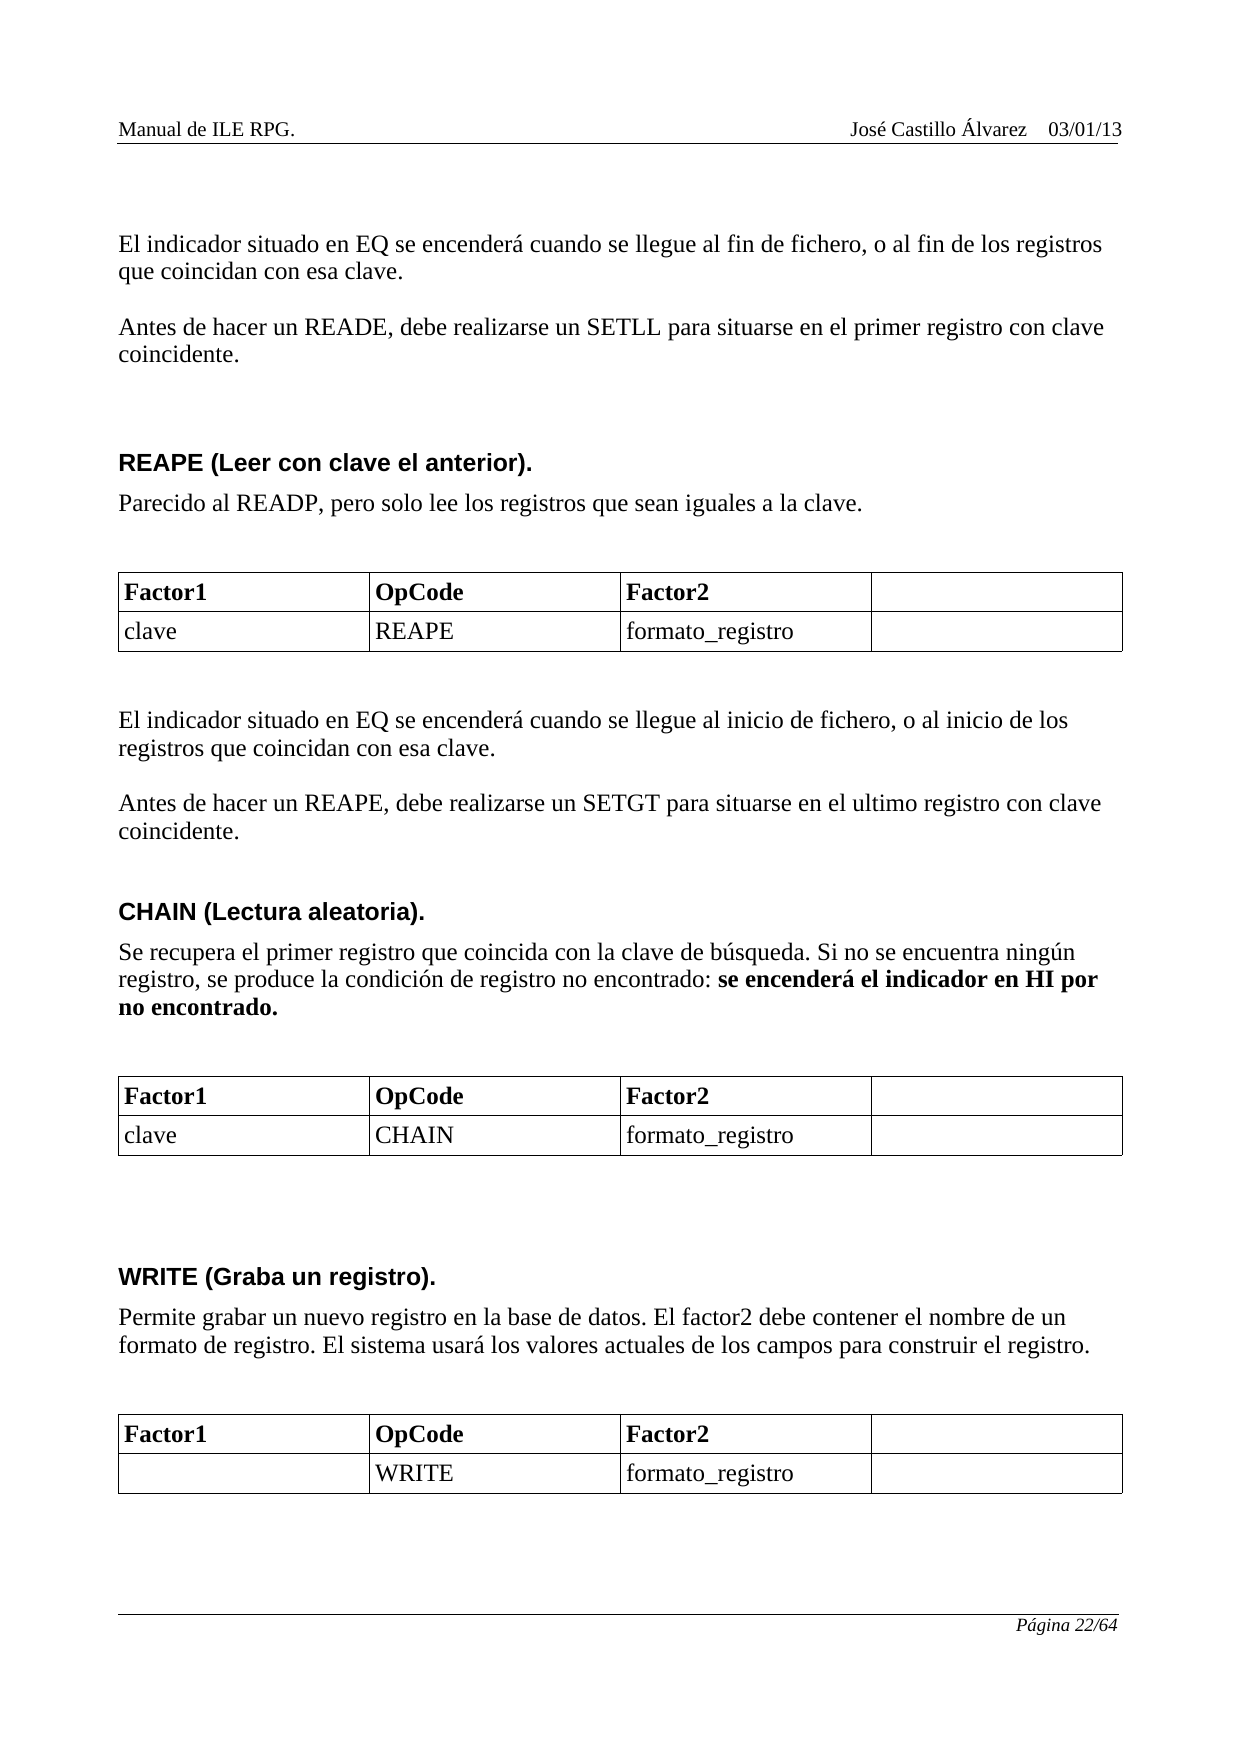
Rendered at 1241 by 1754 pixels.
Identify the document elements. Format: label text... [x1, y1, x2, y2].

text El indicador situado en EQ se encenderá cuando se llegue al inicio de fichero, o al inicio de los registros que coincidan con esa clave. [118, 706, 1122, 762]
text Permite grabar un nuevo registro en la base de datos. El factor2 debe contener el nombre de un formato de registro. El sistema usará los valores actuales de los campos para construir el registro. [118, 1303, 1122, 1358]
table_header Factor2 [621, 1077, 871, 1115]
text Antes de hacer un READE, debe realizarse un SETLL para situarse en el primer registro con clave coincidente. [118, 313, 1122, 368]
subtitle CHAIN (Lectura aleatoria). [118, 897, 1122, 925]
table_header Factor1 [119, 1077, 369, 1115]
table_cell formato_registro [621, 612, 871, 651]
table_header Factor2 [621, 1415, 871, 1453]
table_header [872, 1415, 1122, 1453]
table_header OpCode [370, 1415, 620, 1453]
subtitle REAPE (Leer con clave el anterior). [118, 449, 1122, 476]
table_cell [872, 612, 1122, 651]
table_cell [872, 1116, 1122, 1155]
table_cell formato_registro [621, 1454, 871, 1492]
table_header [872, 1077, 1122, 1115]
table_cell [872, 1454, 1122, 1492]
table_cell WRITE [370, 1454, 620, 1492]
table_cell [119, 1454, 369, 1492]
table_cell clave [119, 1116, 369, 1155]
text El indicador situado en EQ se encenderá cuando se llegue al fin de fichero, o al fin de los registros que coincidan con esa clave. [118, 230, 1122, 285]
table_header Factor1 [119, 1415, 369, 1453]
table_cell formato_registro [621, 1116, 871, 1155]
text Parecido al READP, pero solo lee los registros que sean iguales a la clave. [118, 489, 1122, 517]
table_header OpCode [370, 1077, 620, 1115]
table_cell REAPE [370, 612, 620, 651]
table_cell CHAIN [370, 1116, 620, 1155]
table_header Factor2 [621, 573, 871, 611]
text Antes de hacer un REAPE, debe realizarse un SETGT para situarse en el ultimo registro con clave coincidente. [118, 789, 1122, 845]
table_header [872, 573, 1122, 611]
table_header OpCode [370, 573, 620, 611]
table_header Factor1 [119, 573, 369, 611]
subtitle WRITE (Graba un registro). [118, 1263, 1122, 1291]
table_cell clave [119, 612, 369, 651]
text Se recupera el primer registro que coincida con la clave de búsqueda. Si no se encuentra ningún registro, se produce la condición de registro no encontrado: se encenderá el indicador en HI por no encontrado. [118, 938, 1122, 1021]
